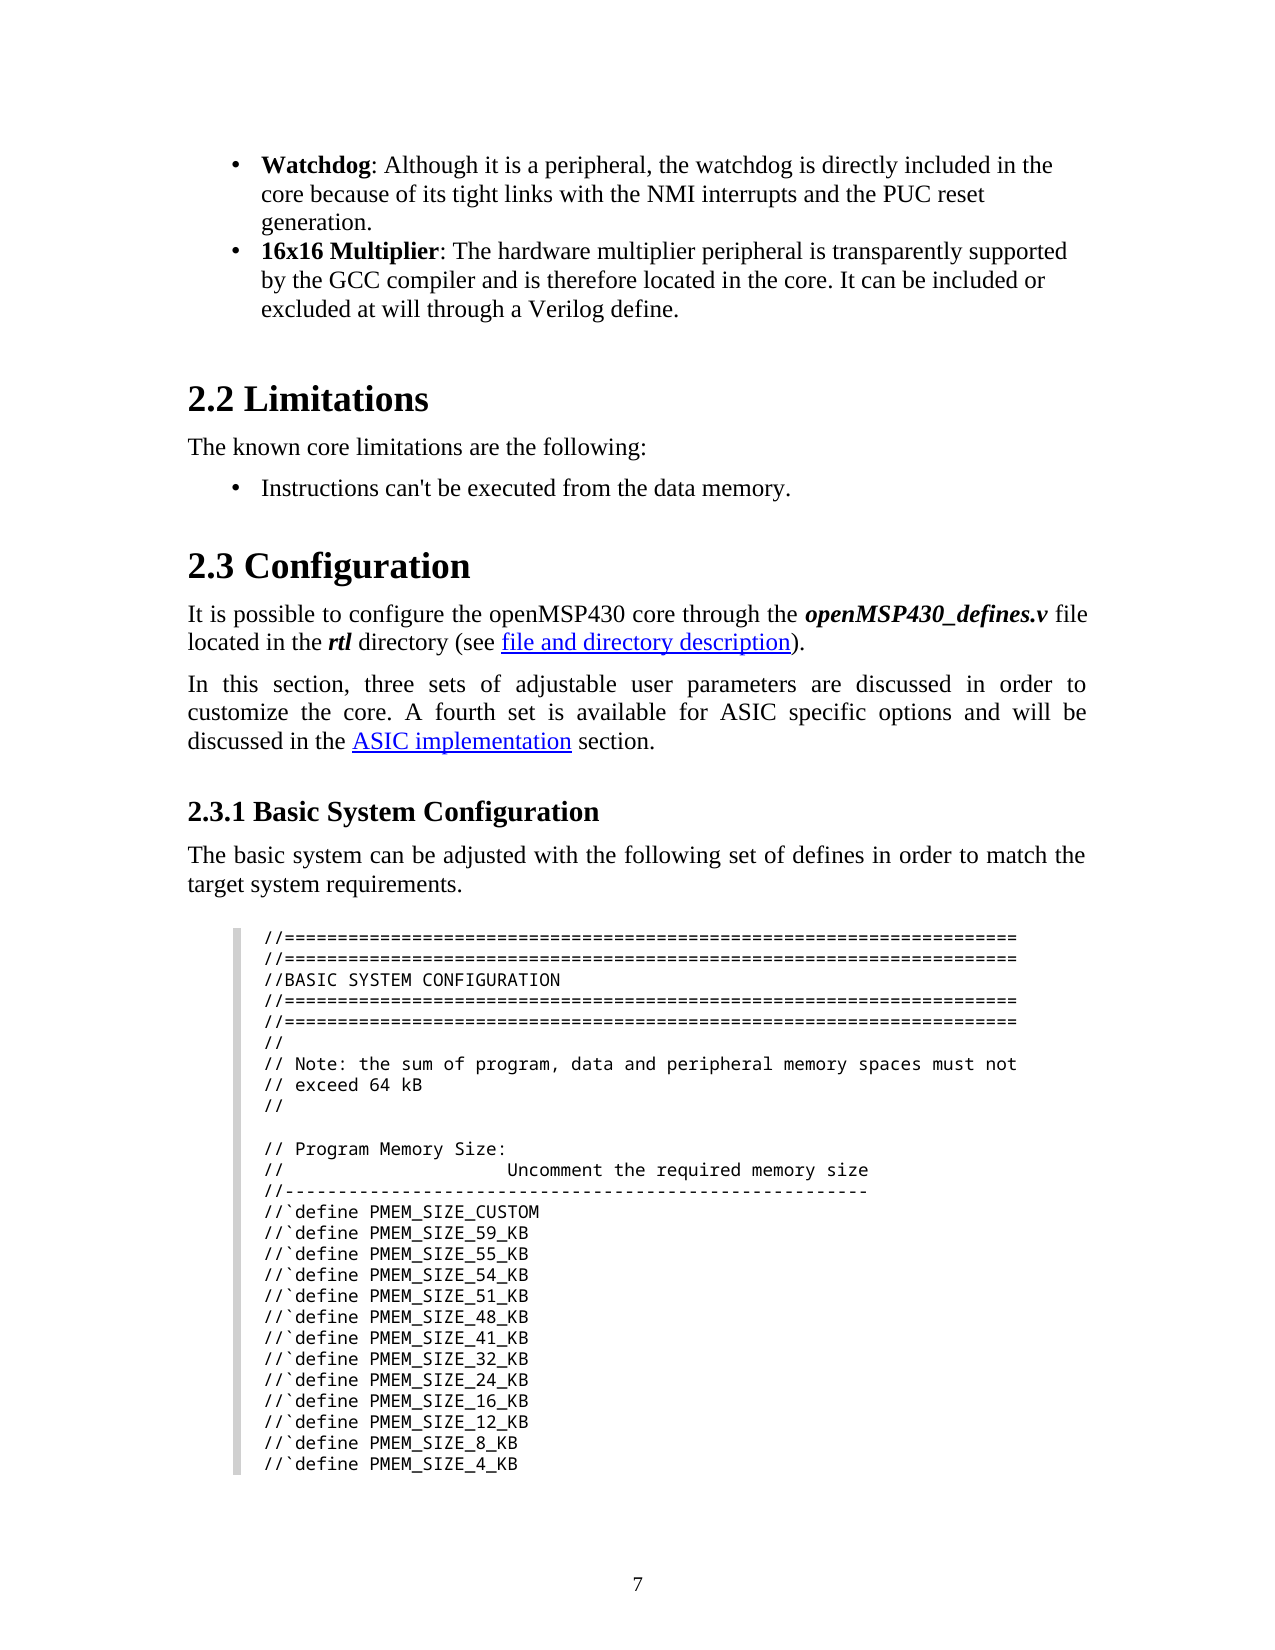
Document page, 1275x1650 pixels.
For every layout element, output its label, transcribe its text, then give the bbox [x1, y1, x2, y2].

text 2.2 Limitations [187, 376, 1088, 419]
table_header [233, 928, 241, 1475]
text 2.3 Configuration [187, 543, 1088, 586]
list Instructions can't be executed from the data memory. [231, 473, 1088, 502]
table_header [187, 928, 233, 1475]
list Watchdog: Although it is a peripheral, the watchdog is directly included in the core because of its tight links with the NMI interrupts and the PUC reset generation. [231, 150, 1088, 236]
text It is possible to configure the openMSP430 core through the openMSP430_defines.v file located in the rtl directory (see file and directory description). [187, 599, 1088, 656]
text The basic system can be adjusted with the following set of defines in order to match the target system requirements. [187, 840, 1088, 898]
text The known core limitations are the following: [187, 432, 1088, 461]
table_header //===================================================================== //===================================================================== //BASIC SYSTEM CONFIGURATION //===================================================================== //===================================================================== // // Note: the sum of program, data and peripheral memory spaces must not // exceed 64 kB // // Program Memory Size: // Uncomment the required memory size //------------------------------------------------------- //`define PMEM_SIZE_CUSTOM //`define PMEM_SIZE_59_KB //`define PMEM_SIZE_55_KB //`define PMEM_SIZE_54_KB //`define PMEM_SIZE_51_KB //`define PMEM_SIZE_48_KB //`define PMEM_SIZE_41_KB //`define PMEM_SIZE_32_KB //`define PMEM_SIZE_24_KB //`define PMEM_SIZE_16_KB //`define PMEM_SIZE_12_KB //`define PMEM_SIZE_8_KB //`define PMEM_SIZE_4_KB [263, 928, 1031, 1475]
text 2.3.1 Basic System Configuration [187, 794, 1088, 828]
list 16x16 Multiplier: The hardware multiplier peripheral is transparently supported by the GCC compiler and is therefore located in the core. It can be included or excluded at will through a Verilog define. [231, 236, 1088, 322]
table_header [241, 928, 263, 1475]
text In this section, three sets of adjustable user parameters are discussed in order to customize the core. A fourth set is available for ASIC specific options and will be discussed in the ASIC implementation section. [187, 669, 1088, 755]
